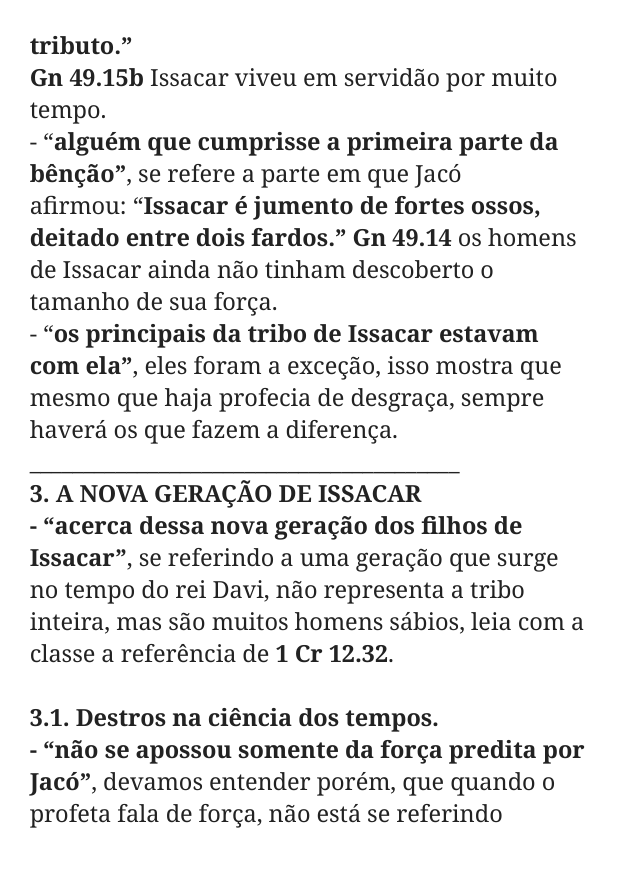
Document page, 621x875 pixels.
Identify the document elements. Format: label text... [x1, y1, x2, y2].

text tributo.” Gn 49.15b Issacar viveu em servidão por muito tempo. [29, 29, 591, 125]
text - “os principais da tribo de Issacar estavam com ela”, eles foram a exceção, isso mostra que mesmo que haja profecia de desgraça, sempre haverá os que fazem a diferença. [29, 317, 591, 445]
text - “alguém que cumprisse a primeira parte da bênção”, se refere a parte em que Jacó afirmou: “Issacar é jumento de fortes ossos, deitado entre dois fardos.” Gn 49.14 os homens de Issacar ainda não tinham descoberto o tamanho de sua força. [29, 125, 591, 317]
text - “não se apossou somente da força predita por Jacó”, devamos entender porém, que quando o profeta fala de força, não está se referindo [29, 733, 591, 829]
text - “acerca dessa nova geração dos filhos de Issacar”, se referindo a uma geração que surge no tempo do rei Davi, não representa a tribo inteira, mas são muitos homens sábios, leia com a classe a referência de 1 Cr 12.32. [29, 509, 591, 669]
text 3. A NOVA GERAÇÃO DE ISSACAR [29, 477, 591, 509]
text ________________________________________ [29, 445, 591, 477]
text 3.1. Destros na ciência dos tempos. [29, 701, 591, 733]
